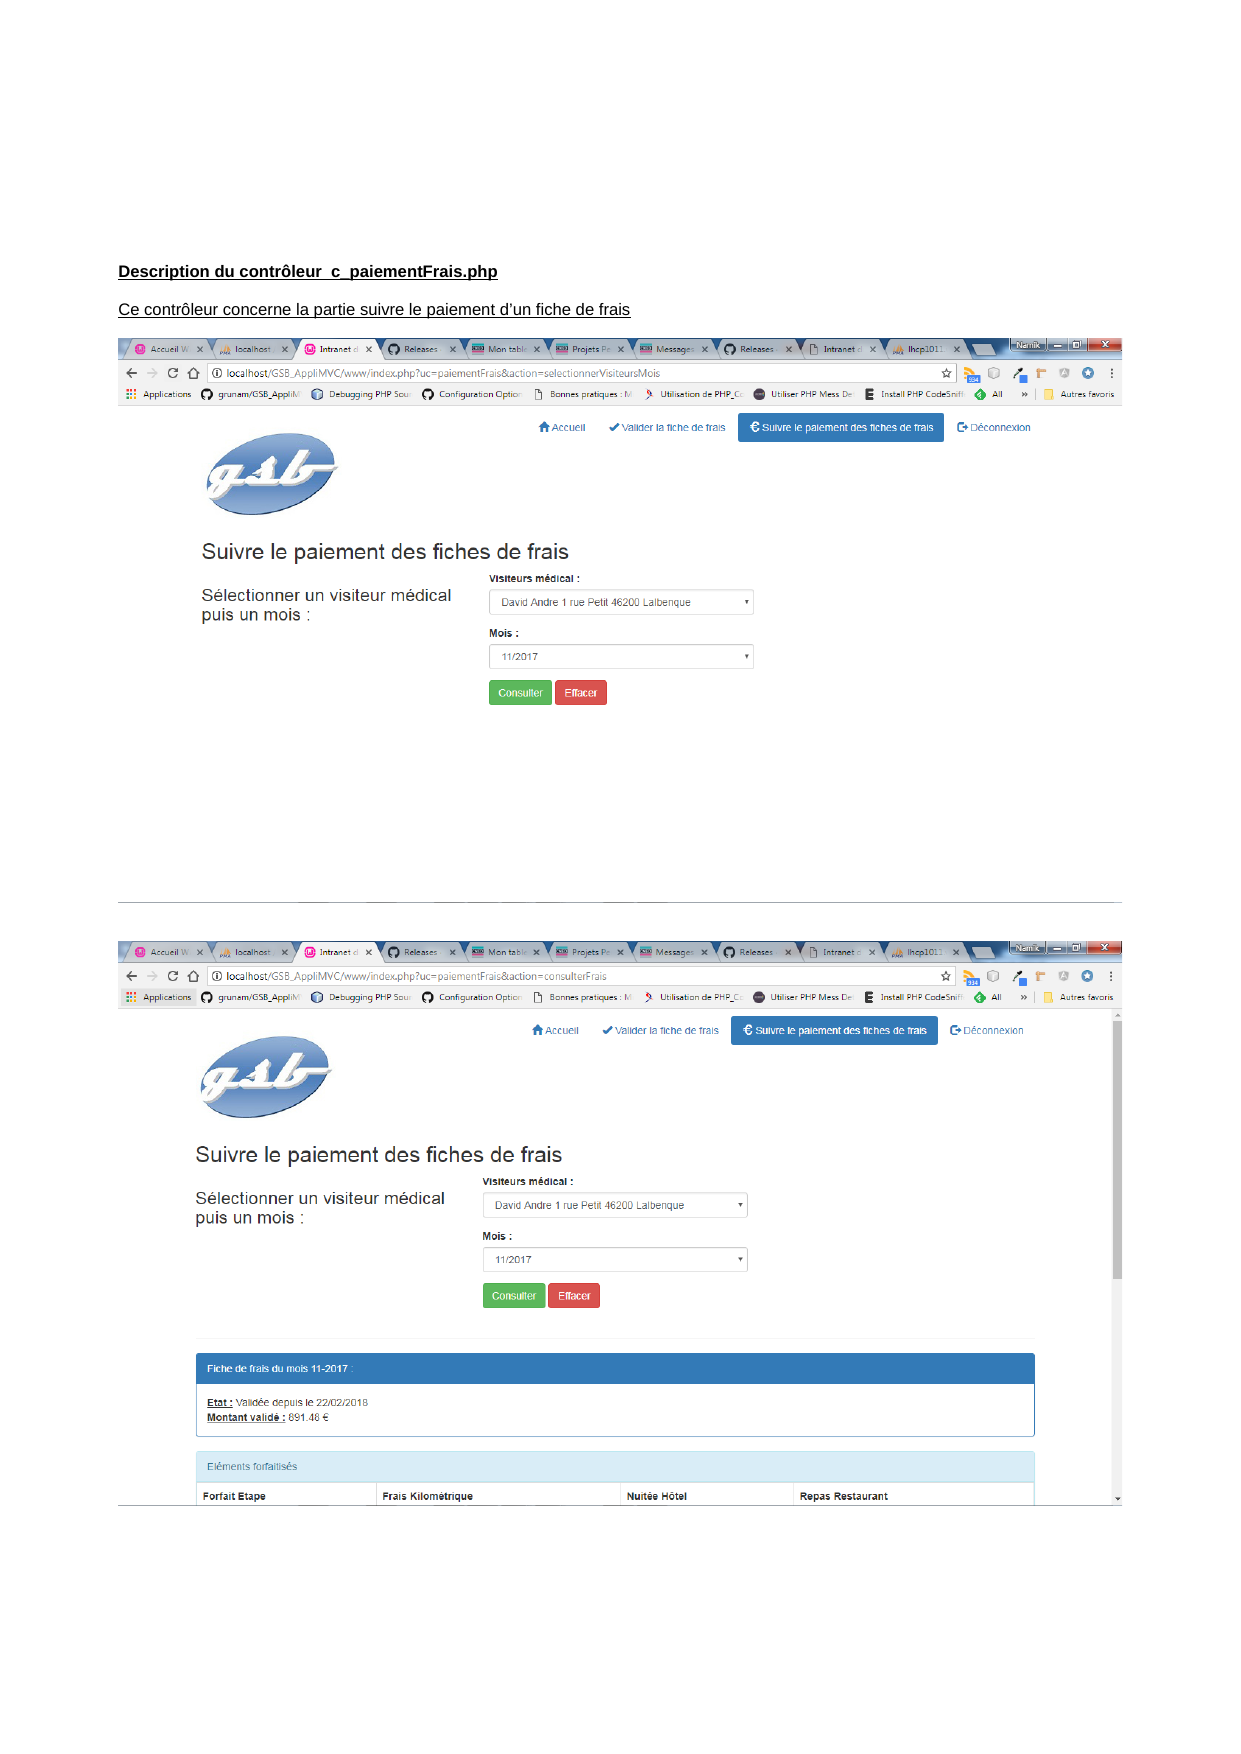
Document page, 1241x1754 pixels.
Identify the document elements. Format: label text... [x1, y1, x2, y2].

picture [118, 338, 1123, 903]
picture [118, 941, 1123, 1506]
text Ce contrôleur concerne la partie suivre le paiement d’un fiche de frais [118, 300, 1122, 319]
text Description du contrôleur c_paiementFrais.php [118, 262, 1122, 281]
